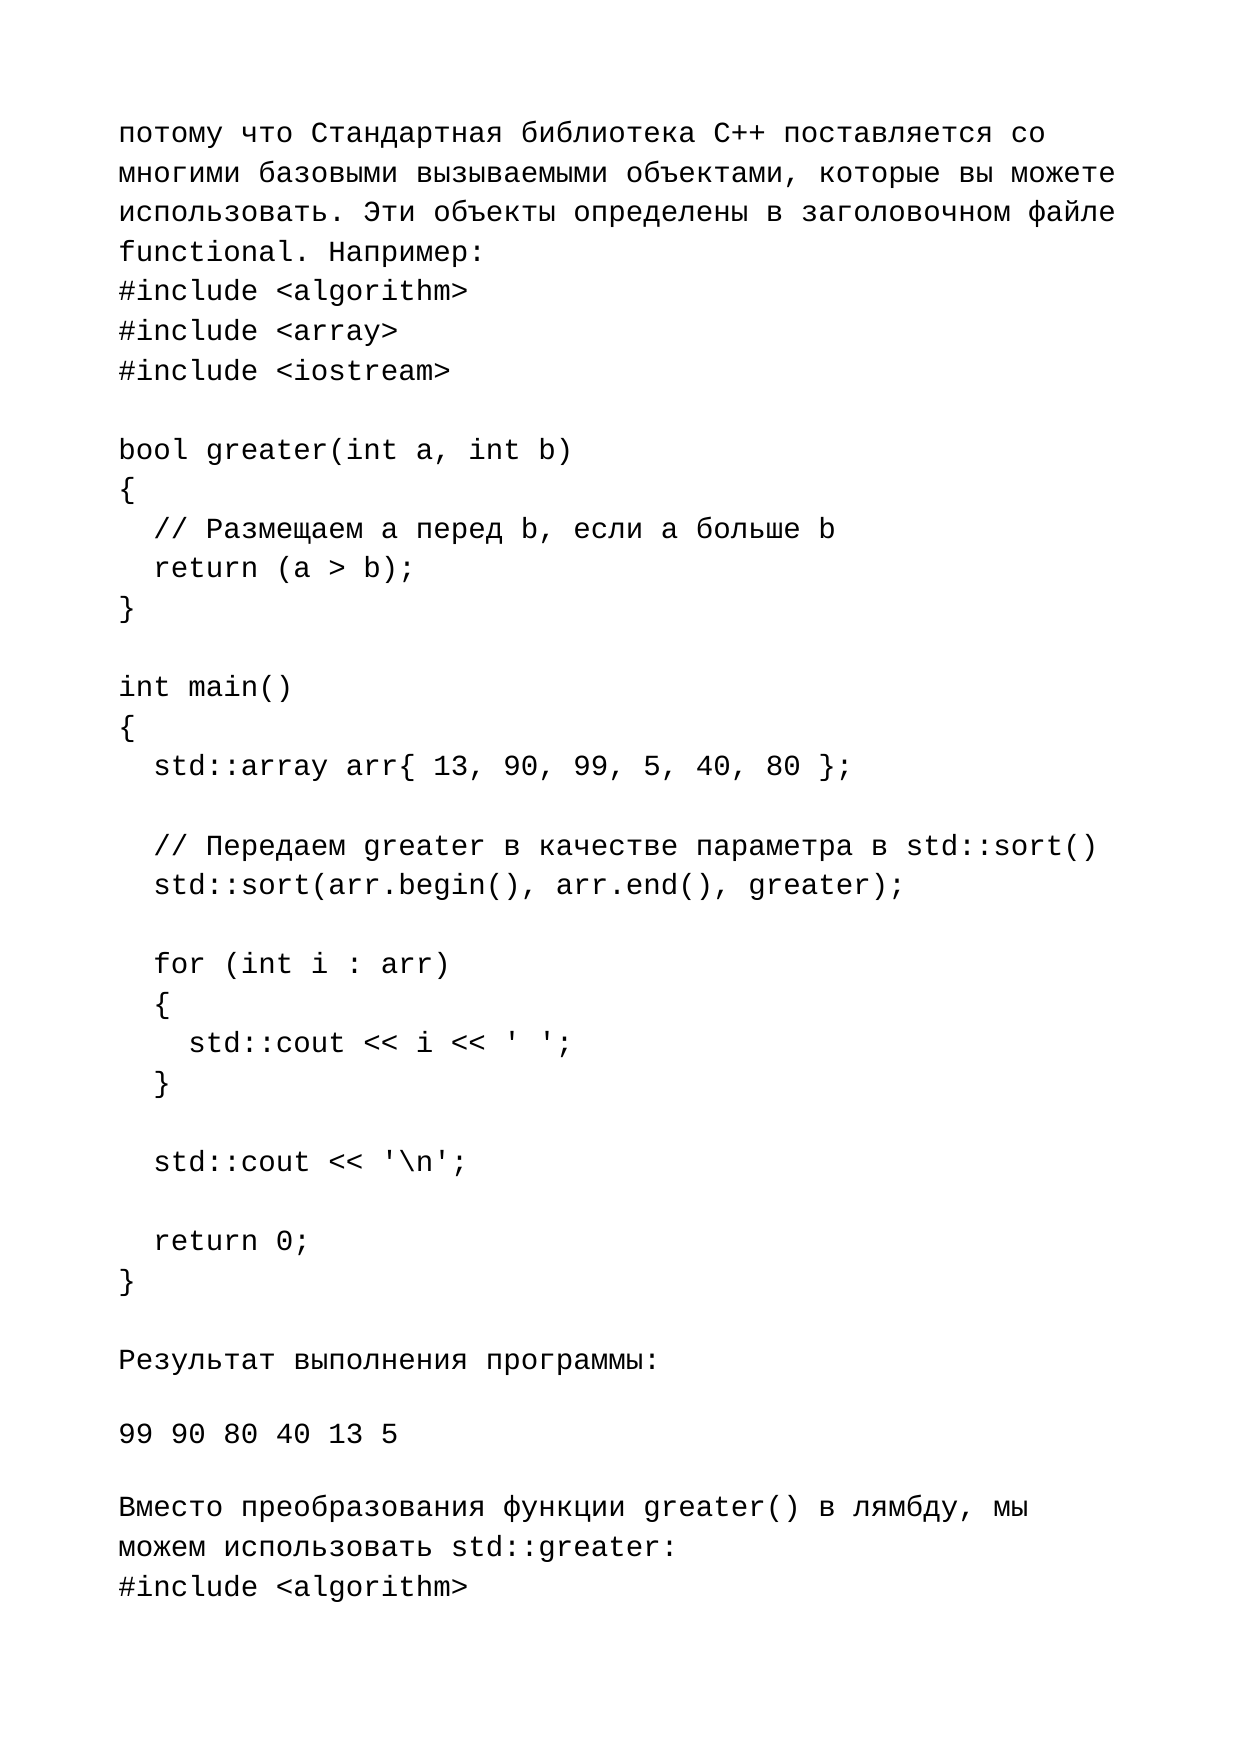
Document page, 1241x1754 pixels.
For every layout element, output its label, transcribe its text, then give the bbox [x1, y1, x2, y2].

text std::cout << i << ' '; [118, 1028, 1122, 1062]
text int main() [118, 672, 1122, 705]
text // Размещаем a перед b, если a больше b [118, 514, 1122, 547]
text } [118, 593, 1122, 626]
text } [118, 1068, 1122, 1101]
text #include <iostream> [118, 356, 1122, 389]
text bool greater(int a, int b) [118, 435, 1122, 468]
text std::cout << '\n'; [118, 1147, 1122, 1180]
text for (int i : arr) [118, 949, 1122, 982]
text std::sort(arr.begin(), arr.end(), greater); [118, 870, 1122, 903]
text return 0; [118, 1226, 1122, 1259]
text #include <array> [118, 316, 1122, 349]
text Вместо преобразования функции greater() в лямбду, мы можем использовать std::greater: [118, 1492, 1122, 1565]
text { [118, 474, 1122, 507]
text потому что Стандартная библиотека С++ поставляется со многими базовыми вызываемыми объектами, которые вы можете использовать. Эти объекты определены в заголовочном файле functional. Например: [118, 118, 1122, 270]
text // Передаем greater в качестве параметра в std::sort() [118, 831, 1122, 864]
text return (a > b); [118, 553, 1122, 587]
text #include <algorithm> [118, 1572, 1122, 1605]
text Результат выполнения программы: [118, 1345, 1122, 1378]
text 99 90 80 40 13 5 [118, 1419, 1122, 1452]
text std::array arr{ 13, 90, 99, 5, 40, 80 }; [118, 751, 1122, 784]
text #include <algorithm> [118, 276, 1122, 309]
text { [118, 712, 1122, 745]
text { [118, 989, 1122, 1022]
text } [118, 1266, 1122, 1299]
